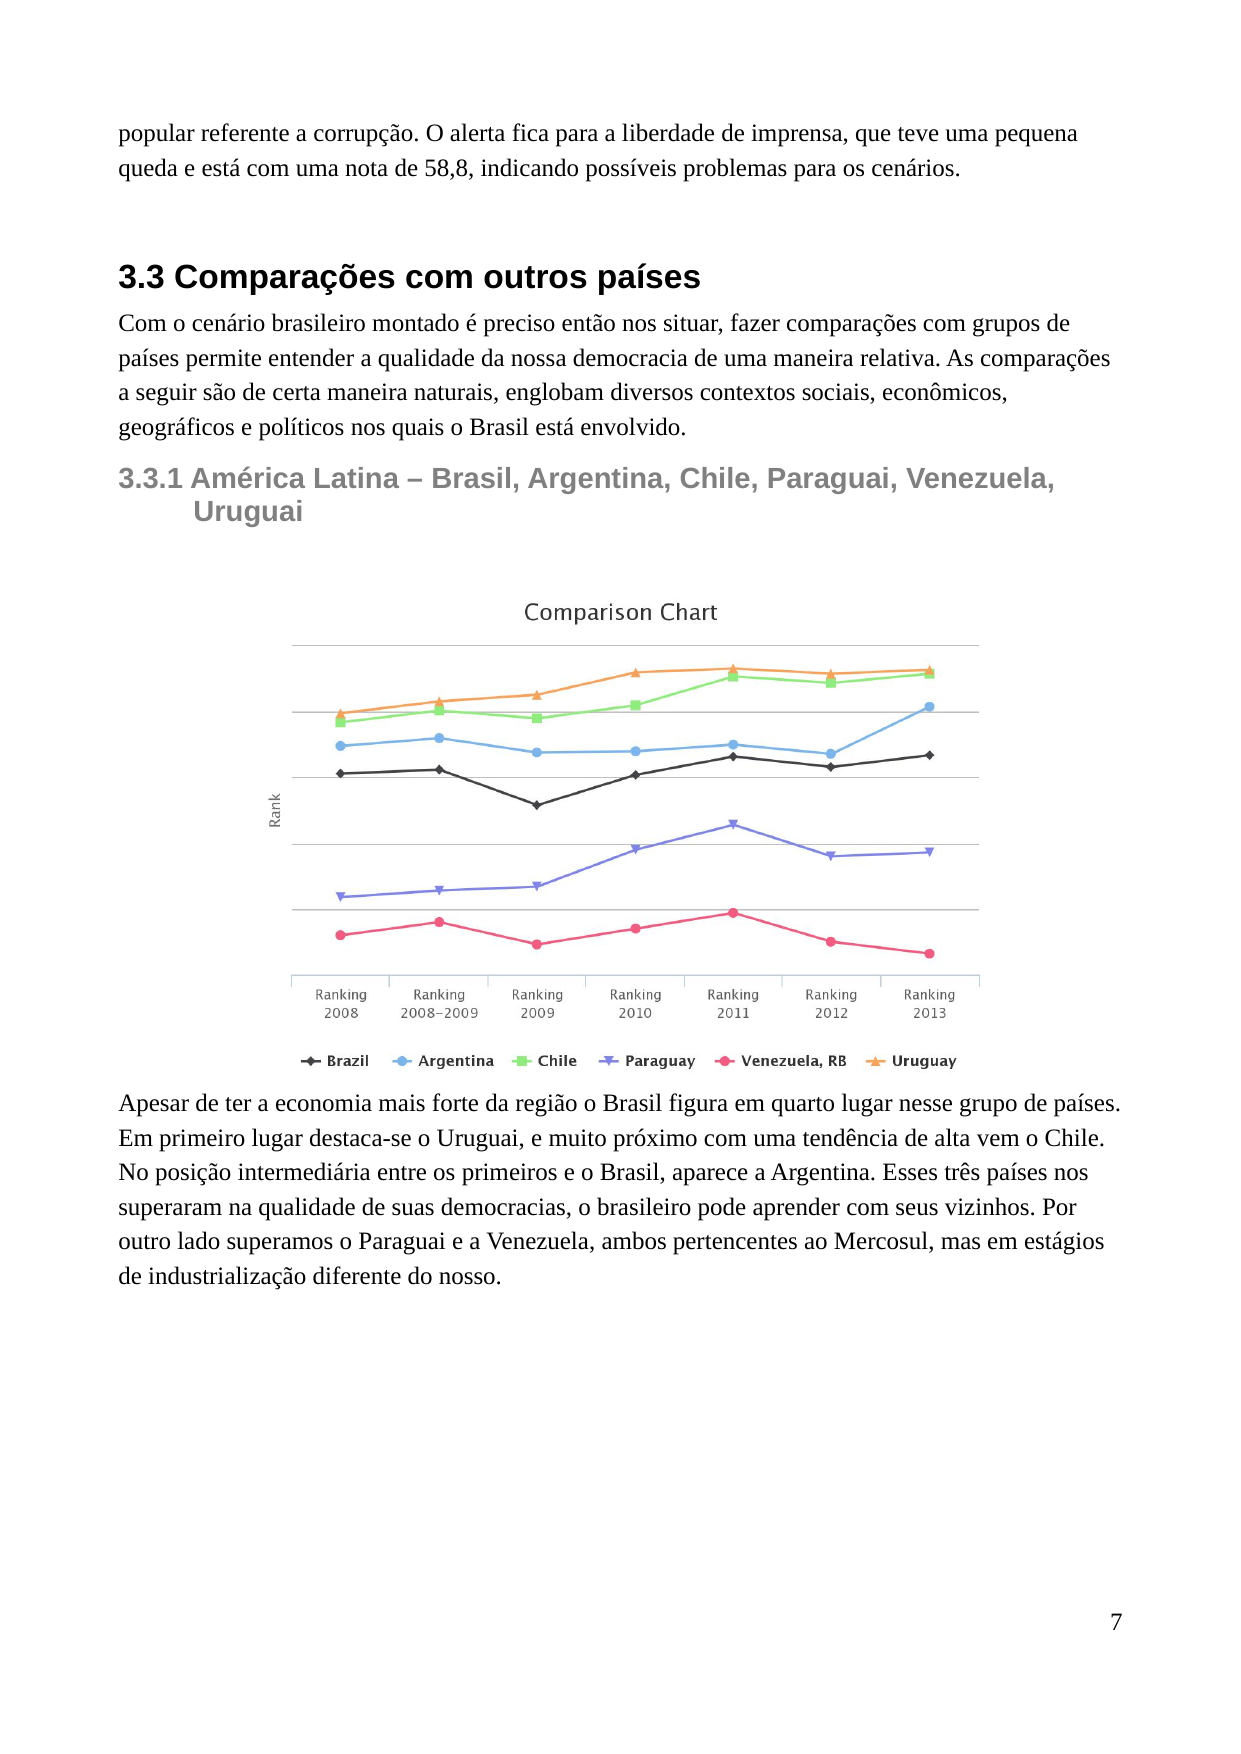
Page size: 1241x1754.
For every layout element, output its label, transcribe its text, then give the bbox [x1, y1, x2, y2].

subtitle 3.3.1 América Latina – Brasil, Argentina, Chile, Paraguai, Venezuela, Uruguai [118, 461, 1122, 528]
text Com o cenário brasileiro montado é preciso então nos situar, fazer comparações com grupos de países permite entender a qualidade da nossa democracia de uma maneira relativa. As comparações a seguir são de certa maneira naturais, englobam diversos contextos sociais, econômicos, geográficos e políticos nos quais o Brasil está envolvido. [118, 308, 1122, 440]
text Apesar de ter a economia mais forte da região o Brasil figura em quarto lugar nesse grupo de países. Em primeiro lugar destaca-se o Uruguai, e muito próximo com uma tendência de alta vem o Chile. No posição intermediária entre os primeiros e o Brasil, aparece a Argentina. Esses três países nos superaram na qualidade de suas democracias, o brasileiro pode aprender com seus vizinhos. Por outro lado superamos o Paraguai e a Venezuela, ambos pertencentes ao Mercosul, mas em estágios de industrialização diferente do nosso. [118, 589, 1122, 1289]
picture [250, 589, 990, 1083]
subtitle 3.3 Comparações com outros países [118, 257, 1122, 296]
text popular referente a corrupção. O alerta fica para a liberdade de imprensa, que teve uma pequena queda e está com uma nota de 58,8, indicando possíveis problemas para os cenários. [118, 118, 1122, 181]
